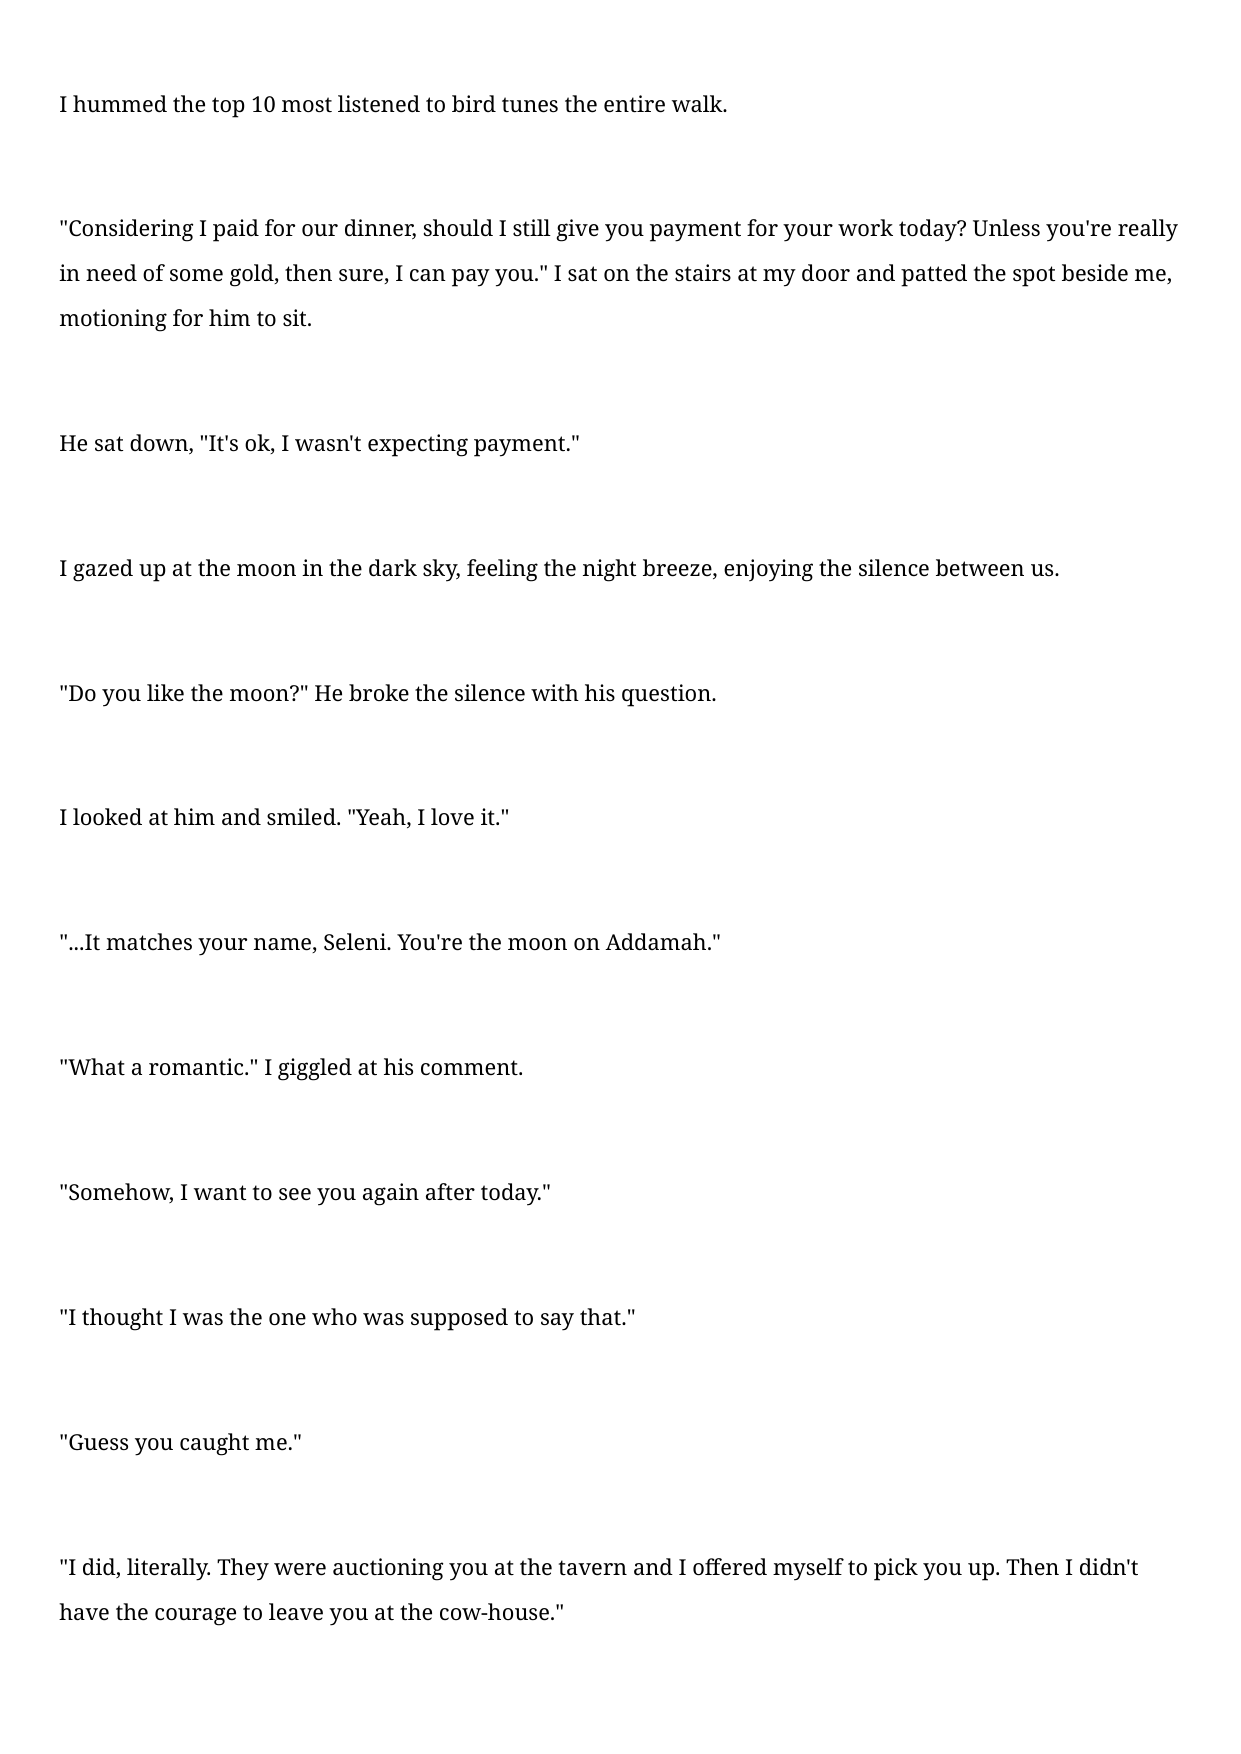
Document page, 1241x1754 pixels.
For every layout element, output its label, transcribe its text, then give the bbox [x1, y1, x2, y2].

text "Guess you caught me." [59, 1427, 1181, 1457]
text He sat down, "It's ok, I wasn't expecting payment." [59, 428, 1181, 457]
text "Somehow, I want to see you again after today." [59, 1177, 1181, 1207]
text "I did, literally. They were auctioning you at the tavern and I offered myself to pick you up. Then I didn't have the courage to leave you at the cow-house." [59, 1552, 1181, 1626]
text "Do you like the moon?" He broke the silence with his question. [59, 677, 1181, 707]
text I hummed the top 10 most listened to bird tunes the entire walk. [59, 88, 1181, 118]
text "I thought I was the one who was supposed to say that." [59, 1302, 1181, 1332]
text I looked at him and smiled. "Yeah, I love it." [59, 802, 1181, 832]
text "Considering I paid for our dinner, should I still give you payment for your work today? Unless you're really in need of some gold, then sure, I can pay you." I sat on the stairs at my door and patted the spot beside me, motioning for him to sit. [59, 213, 1181, 333]
text "...It matches your name, Seleni. You're the moon on Addamah." [59, 927, 1181, 957]
text I gazed up at the moon in the dark sky, feeling the night breeze, enjoying the silence between us. [59, 553, 1181, 582]
text "What a romantic." I giggled at his comment. [59, 1052, 1181, 1082]
